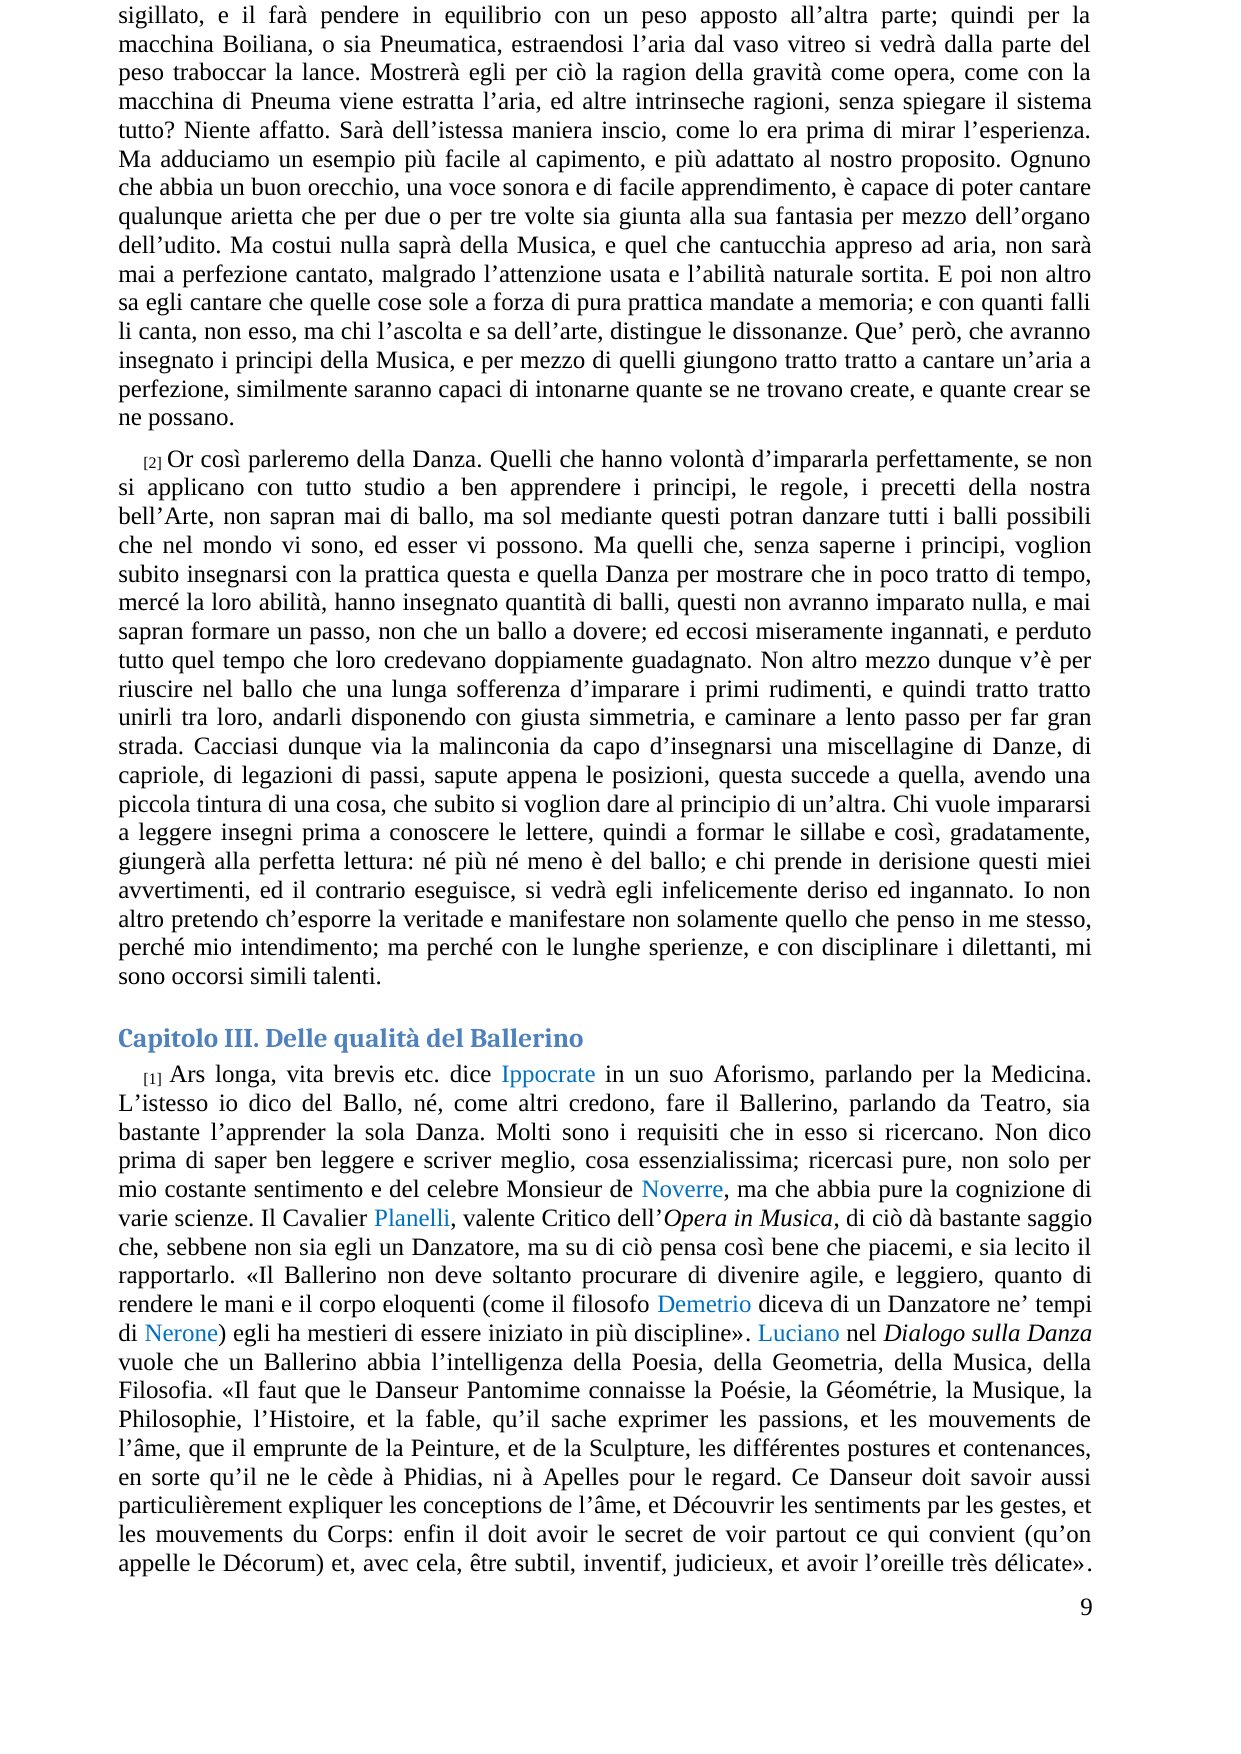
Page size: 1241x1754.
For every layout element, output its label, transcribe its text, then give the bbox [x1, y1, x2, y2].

text sigillato, e il farà pendere in equilibrio con un peso apposto all’altra parte; quindi per la macchina Boiliana, o sia Pneumatica, estraendosi l’aria dal vaso vitreo si vedrà dalla parte del peso traboccar la lance. Mostrerà egli per ciò la ragion della gravità come opera, come con la macchina di Pneuma viene estratta l’aria, ed altre intrinseche ragioni, senza spiegare il sistema tutto? Niente affatto. Sarà dell’istessa maniera inscio, come lo era prima di mirar l’esperienza. Ma adduciamo un esempio più facile al capimento, e più adattato al nostro proposito. Ognuno che abbia un buon orecchio, una voce sonora e di facile apprendimento, è capace di poter cantare qualunque arietta che per due o per tre volte sia giunta alla sua fantasia per mezzo dell’organo dell’udito. Ma costui nulla saprà della Musica, e quel che cantucchia appreso ad aria, non sarà mai a perfezione cantato, malgrado l’attenzione usata e l’abilità naturale sortita. E poi non altro sa egli cantare che quelle cose sole a forza di pura prattica mandate a memoria; e con quanti falli li canta, non esso, ma chi l’ascolta e sa dell’arte, distingue le dissonanze. Que’ però, che avranno insegnato i principi della Musica, e per mezzo di quelli giungono tratto tratto a cantare un’aria a perfezione, similmente saranno capaci di intonarne quante se ne trovano create, e quante crear se ne possano. [118, 0, 1093, 431]
text [2] Or così parleremo della Danza. Quelli che hanno volontà d’impararla perfettamente, se non si applicano con tutto studio a ben apprendere i principi, le regole, i precetti della nostra bell’Arte, non sapran mai di ballo, ma sol mediante questi potran danzare tutti i balli possibili che nel mondo vi sono, ed esser vi possono. Ma quelli che, senza saperne i principi, voglion subito insegnarsi con la prattica questa e quella Danza per mostrare che in poco tratto di tempo, mercé la loro abilità, hanno insegnato quantità di balli, questi non avranno imparato nulla, e mai sapran formare un passo, non che un ballo a dovere; ed eccosi miseramente ingannati, e perduto tutto quel tempo che loro credevano doppiamente guadagnato. Non altro mezzo dunque v’è per riuscire nel ballo che una lunga sofferenza d’imparare i primi rudimenti, e quindi tratto tratto unirli tra loro, andarli disponendo con giusta simmetria, e caminare a lento passo per far gran strada. Cacciasi dunque via la malinconia da capo d’insegnarsi una miscellagine di Danze, di capriole, di legazioni di passi, sapute appena le posizioni, questa succede a quella, avendo una piccola tintura di una cosa, che subito si voglion dare al principio di un’altra. Chi vuole impararsi a leggere insegni prima a conoscere le lettere, quindi a formar le sillabe e così, gradatamente, giungerà alla perfetta lettura: né più né meno è del ballo; e chi prende in derisione questi miei avvertimenti, ed il contrario eseguisce, si vedrà egli infelicemente deriso ed ingannato. Io non altro pretendo ch’esporre la veritade e manifestare non solamente quello che penso in me stesso, perché mio intendimento; ma perché con le lunghe sperienze, e con disciplinare i dilettanti, mi sono occorsi simili talenti. [118, 444, 1093, 990]
text [1] Ars longa, vita brevis etc. dice Ippocrate in un suo Aforismo, parlando per la Medicina. L’istesso io dico del Ballo, né, come altri credono, fare il Ballerino, parlando da Teatro, sia bastante l’apprender la sola Danza. Molti sono i requisiti che in esso si ricercano. Non dico prima di saper ben leggere e scriver meglio, cosa essenzialissima; ricercasi pure, non solo per mio costante sentimento e del celebre Monsieur de Noverre, ma che abbia pure la cognizione di varie scienze. Il Cavalier Planelli, valente Critico dell’Opera in Musica, di ciò dà bastante saggio che, sebbene non sia egli un Danzatore, ma su di ciò pensa così bene che piacemi, e sia lecito il rapportarlo. «Il Ballerino non deve soltanto procurare di divenire agile, e leggiero, quanto di rendere le mani e il corpo eloquenti (come il filosofo Demetrio diceva di un Danzatore ne’ tempi di Nerone) egli ha mestieri di essere iniziato in più discipline». Luciano nel Dialogo sulla Danza vuole che un Ballerino abbia l’intelligenza della Poesia, della Geometria, della Musica, della Filosofia. «Il faut que le Danseur Pantomime connaisse la Poésie, la Géométrie, la Musique, la Philosophie, l’Histoire, et la fable, qu’il sache exprimer les passions, et les mouvements de l’âme, que il emprunte de la Peinture, et de la Sculpture, les différentes postures et contenances, en sorte qu’il ne le cède à Phidias, ni à Apelles pour le regard. Ce Danseur doit savoir aussi particulièrement expliquer les conceptions de l’âme, et Découvrir les sentiments par les gestes, et les mouvements du Corps: enfin il doit avoir le secret de voir partout ce qui convient (qu’on appelle le Décorum) et, avec cela, être subtil, inventif, judicieux, et avoir l’oreille très délicate». [118, 1059, 1093, 1577]
subtitle Capitolo III. Delle qualità del Ballerino [118, 1023, 1093, 1054]
